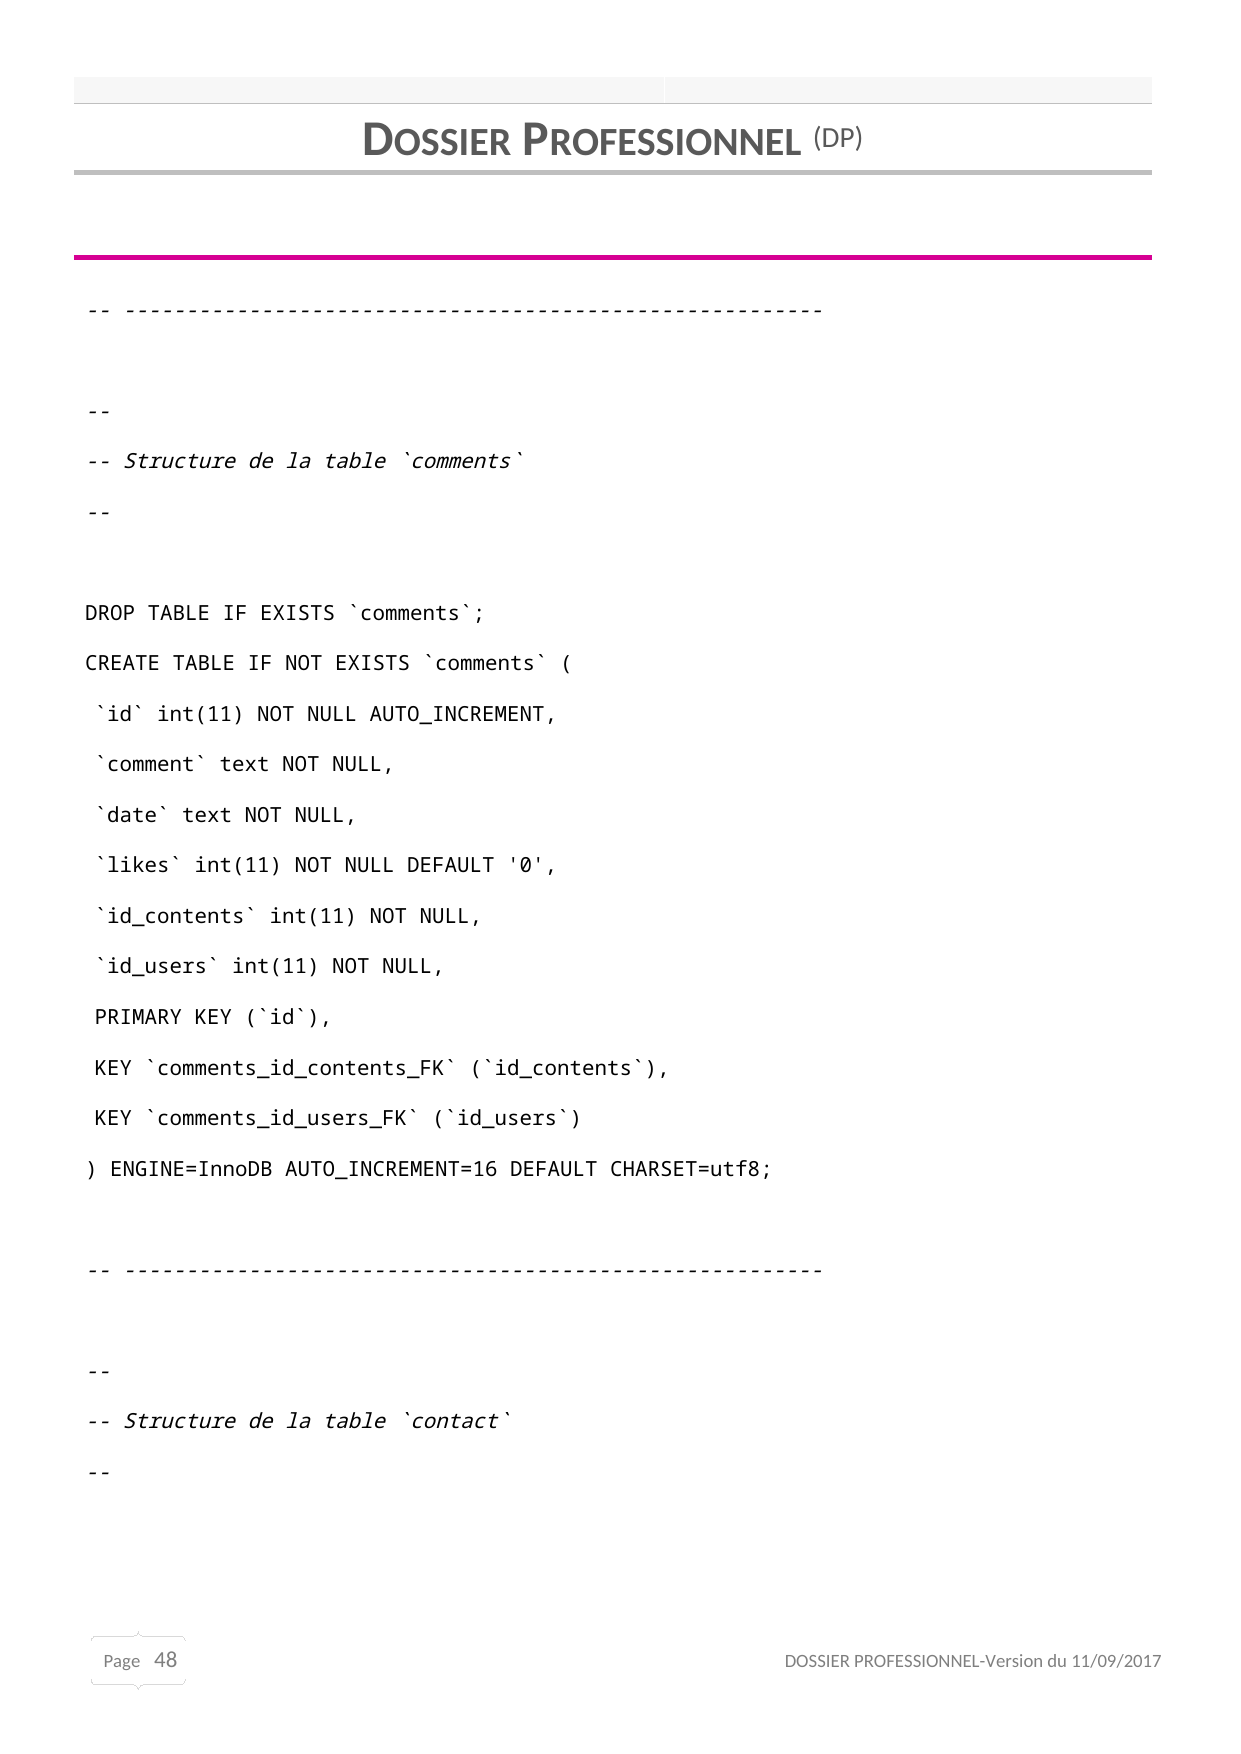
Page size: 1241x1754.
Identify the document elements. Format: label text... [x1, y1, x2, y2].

table_cell -- -- -------------------------------------------------------- -- -- Structure de la table `comments` -- DROP TABLE IF EXISTS `comments`; CREATE TABLE IF NOT EXISTS `comments` ( `id` int(11) NOT NULL AUTO_INCREMENT, `comment` text NOT NULL, `date` text NOT NULL, `likes` int(11) NOT NULL DEFAULT '0', `id_contents` int(11) NOT NULL, `id_users` int(11) NOT NULL, PRIMARY KEY (`id`), KEY `comments_id_contents_FK` (`id_contents`), KEY `comments_id_users_FK` (`id_users`) ) ENGINE=InnoDB AUTO_INCREMENT=16 DEFAULT CHARSET=utf8; -- -------------------------------------------------------- -- -- Structure de la table `contact` [74, 288, 1152, 1557]
